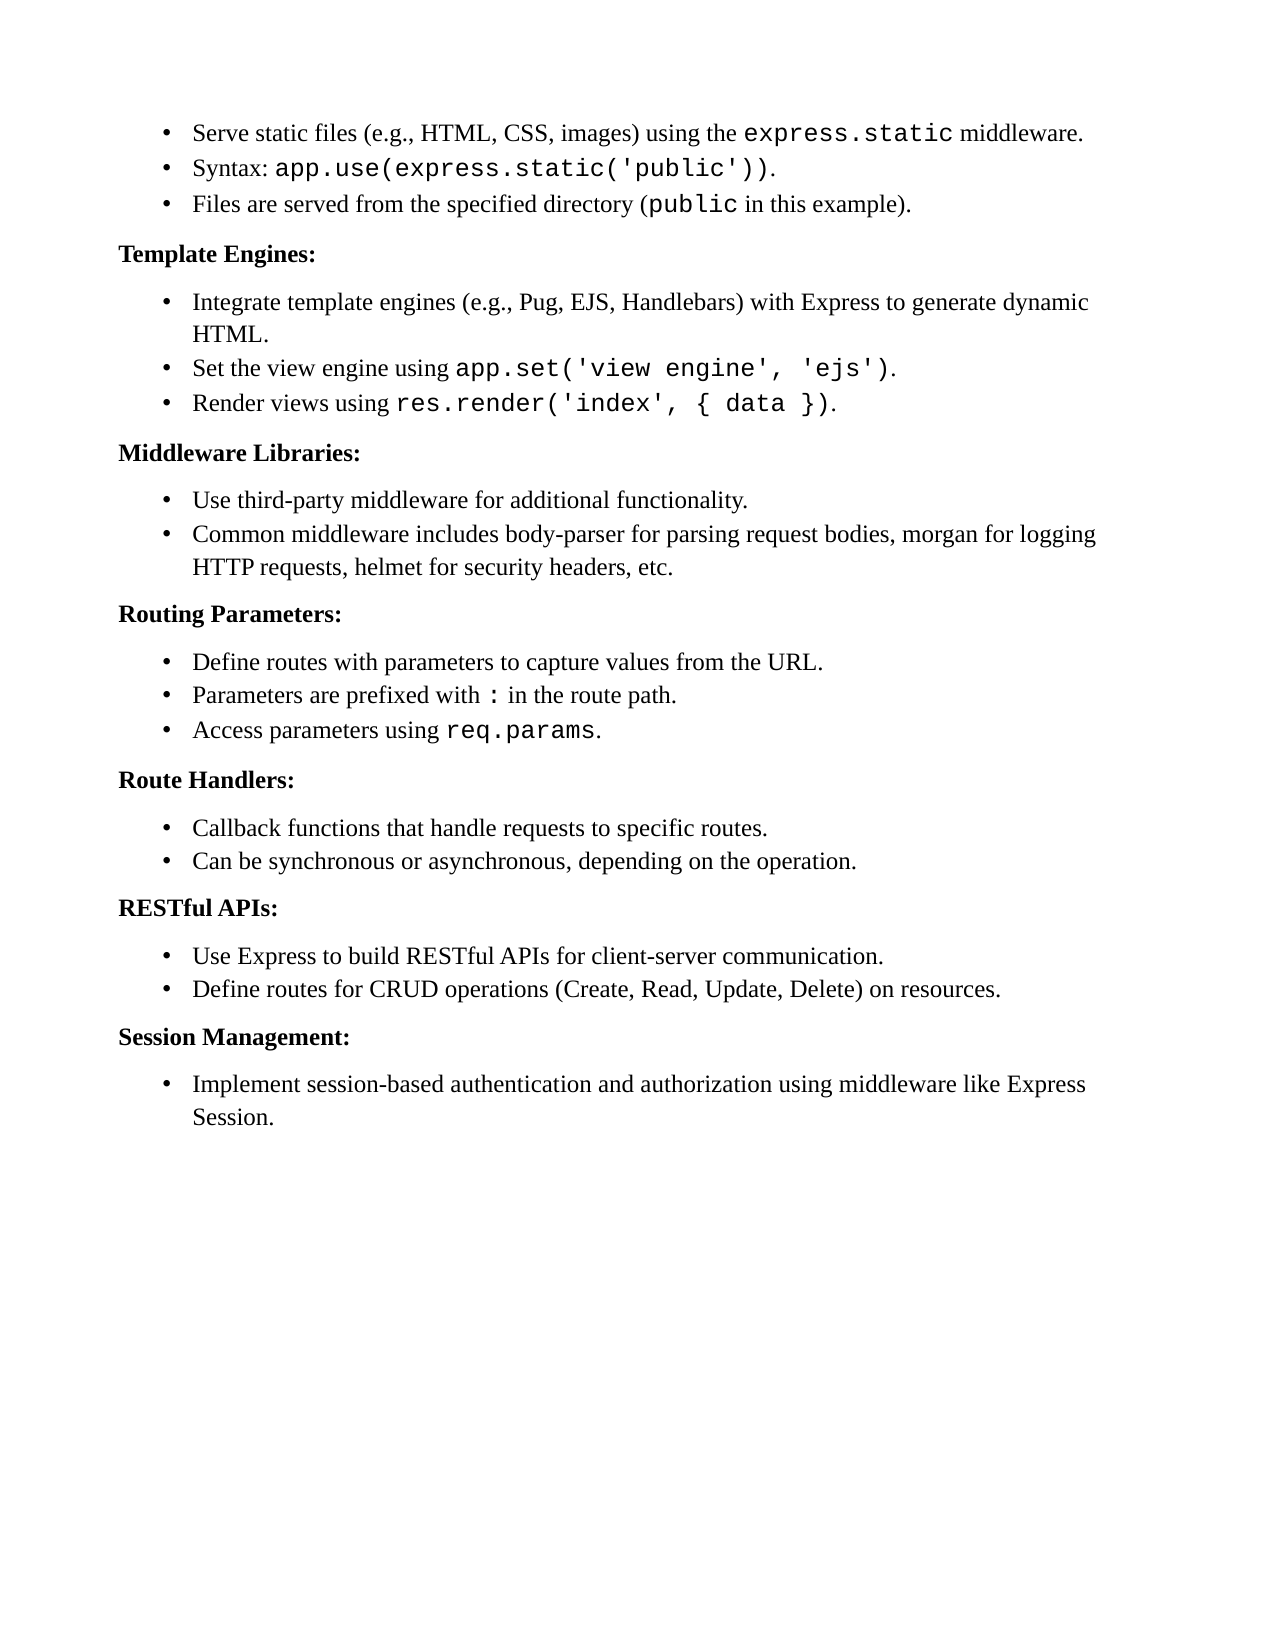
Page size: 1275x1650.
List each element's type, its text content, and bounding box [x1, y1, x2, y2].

list Define routes with parameters to capture values from the URL. [162, 647, 1157, 676]
list Serve static files (e.g., HTML, CSS, images) using the express.static middleware. [162, 118, 1157, 149]
text Middleware Libraries: [118, 438, 1157, 467]
list Implement session-based authentication and authorization using middleware like Express Session. [162, 1069, 1157, 1131]
text Routing Parameters: [118, 599, 1157, 628]
list Access parameters using req.params. [162, 715, 1157, 746]
list Parameters are prefixed with : in the route path. [162, 680, 1157, 711]
list Callback functions that handle requests to specific routes. [162, 813, 1157, 842]
list Define routes for CRUD operations (Create, Read, Update, Delete) on resources. [162, 974, 1157, 1003]
list Can be synchronous or asynchronous, depending on the operation. [162, 846, 1157, 875]
text RESTful APIs: [118, 893, 1157, 922]
list Use Express to build RESTful APIs for client-server communication. [162, 941, 1157, 970]
text Template Engines: [118, 239, 1157, 268]
list Set the view engine using app.set('view engine', 'ejs'). [162, 353, 1157, 383]
list Syntax: app.use(express.static('public')). [162, 153, 1157, 184]
list Files are served from the specified directory (public in this example). [162, 189, 1157, 220]
list Common middleware includes body-parser for parsing request bodies, morgan for logging HTTP requests, helmet for security headers, etc. [162, 519, 1157, 580]
list Integrate template engines (e.g., Pug, EJS, Handlebars) with Express to generate dynamic HTML. [162, 287, 1157, 348]
text Session Management: [118, 1022, 1157, 1051]
list Use third-party middleware for additional functionality. [162, 486, 1157, 514]
list Render views using res.render('index', { data }). [162, 388, 1157, 419]
text Route Handlers: [118, 765, 1157, 794]
